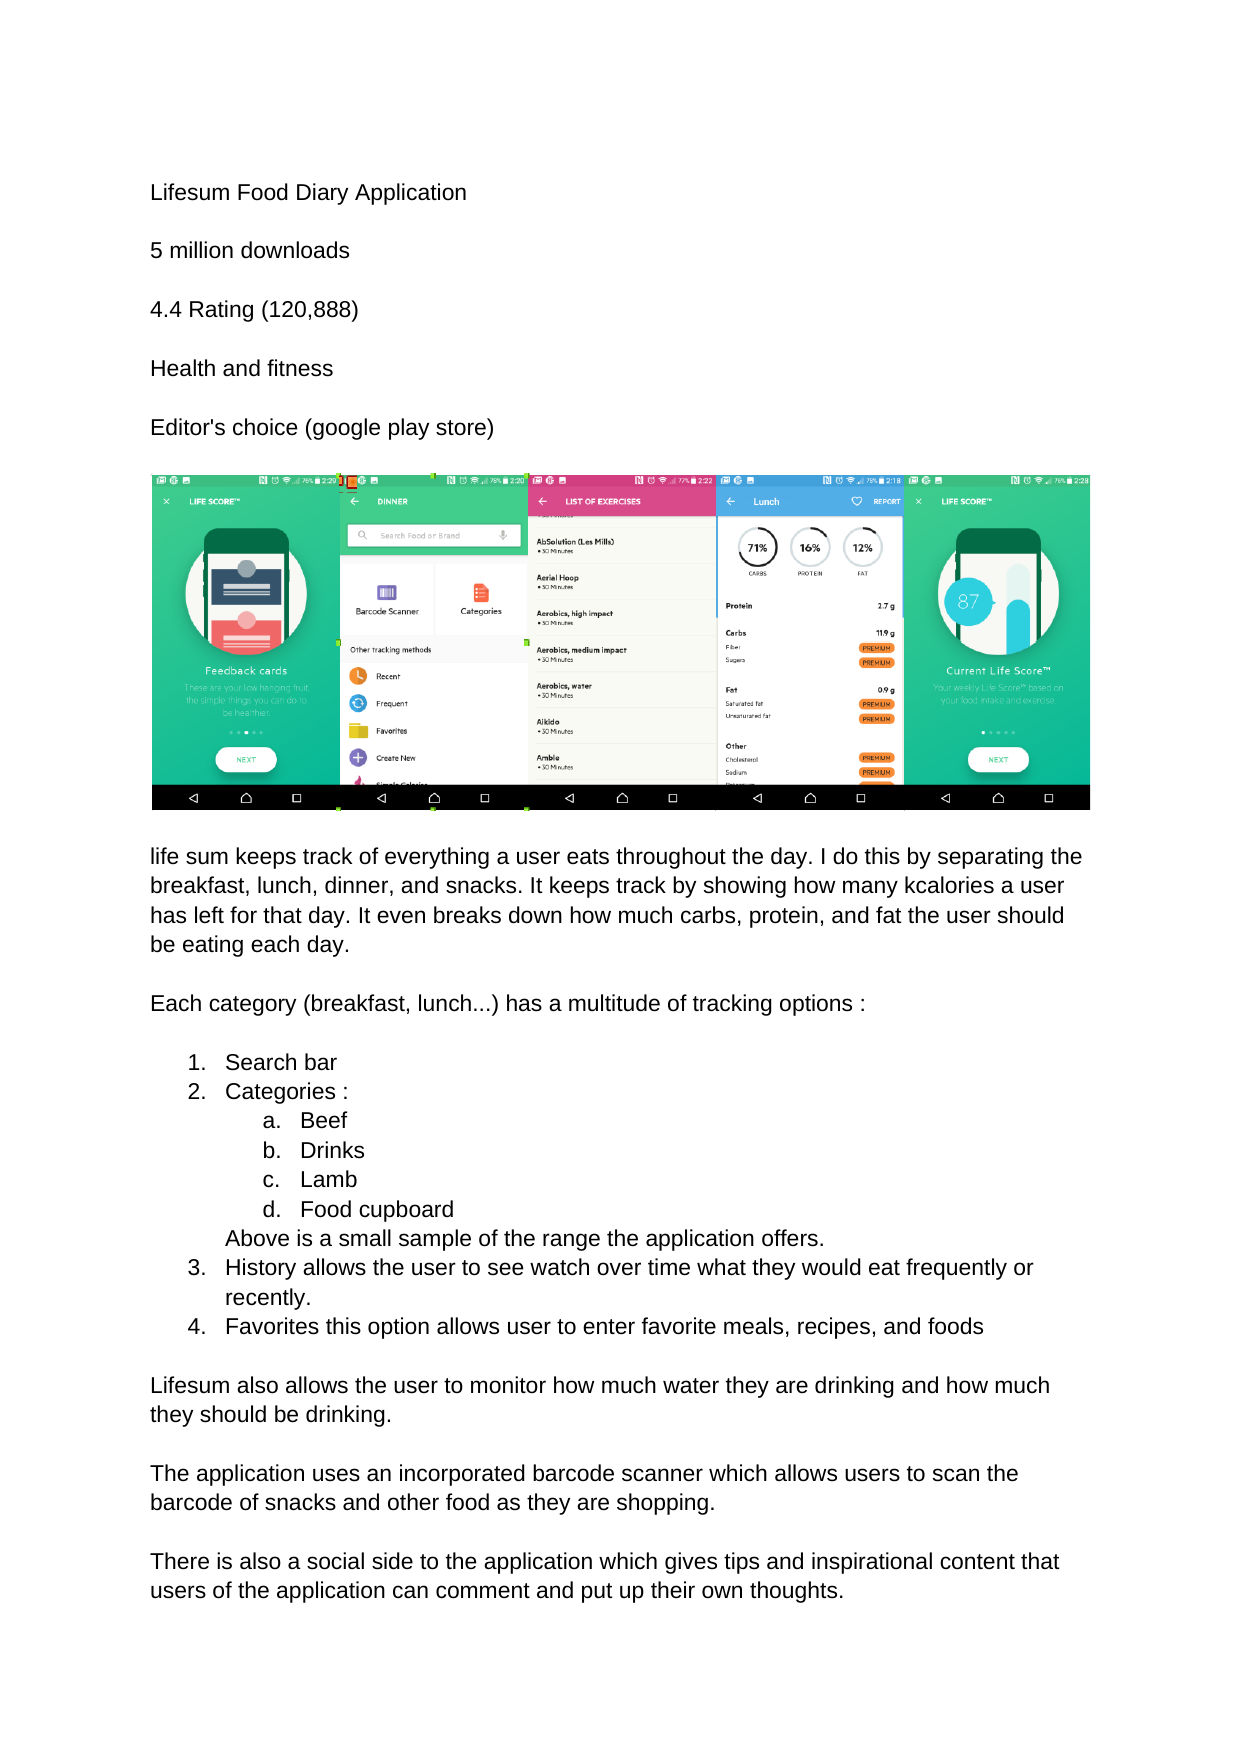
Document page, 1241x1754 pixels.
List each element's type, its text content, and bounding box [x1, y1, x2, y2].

picture [150, 473, 1091, 811]
list Food cupboard [262, 1196, 1090, 1222]
text There is also a social side to the application which gives tips and inspirational content that users of the application can comment and put up their own thoughts. [150, 1549, 1090, 1604]
list Search bar [187, 1049, 1090, 1075]
list Categories : [187, 1079, 1090, 1104]
list Drinks [262, 1137, 1090, 1163]
text Each category (breakfast, lunch...) has a multitude of tracking options : [150, 991, 1090, 1016]
text 5 million downloads [150, 238, 1090, 264]
text Health and fitness [150, 356, 1090, 381]
list Beef [262, 1108, 1090, 1134]
text Above is a small sample of the range the application offers. [225, 1226, 1090, 1251]
list Favorites this option allows user to enter favorite meals, recipes, and foods [187, 1314, 1090, 1339]
list History allows the user to see watch over time what they would eat frequently or recently. [187, 1255, 1090, 1310]
text Lifesum also allows the user to monitor how much water they are drinking and how much they should be drinking. [150, 1372, 1090, 1427]
list Lamb [262, 1167, 1090, 1192]
text life sum keeps track of everything a user eats throughout the day. I do this by separating the breakfast, lunch, dinner, and snacks. It keeps track by showing how many kcalories a user has left for that day. It even breaks down how much carbs, protein, and fat the user should be eating each day. [150, 844, 1090, 957]
text The application uses an incorporated barcode scanner which allows users to scan the barcode of snacks and other food as they are shopping. [150, 1461, 1090, 1516]
text Editor's choice (google play store) [150, 414, 1090, 440]
text 4.4 Rating (120,888) [150, 297, 1090, 322]
text Lifesum Food Diary Application [150, 179, 1090, 205]
